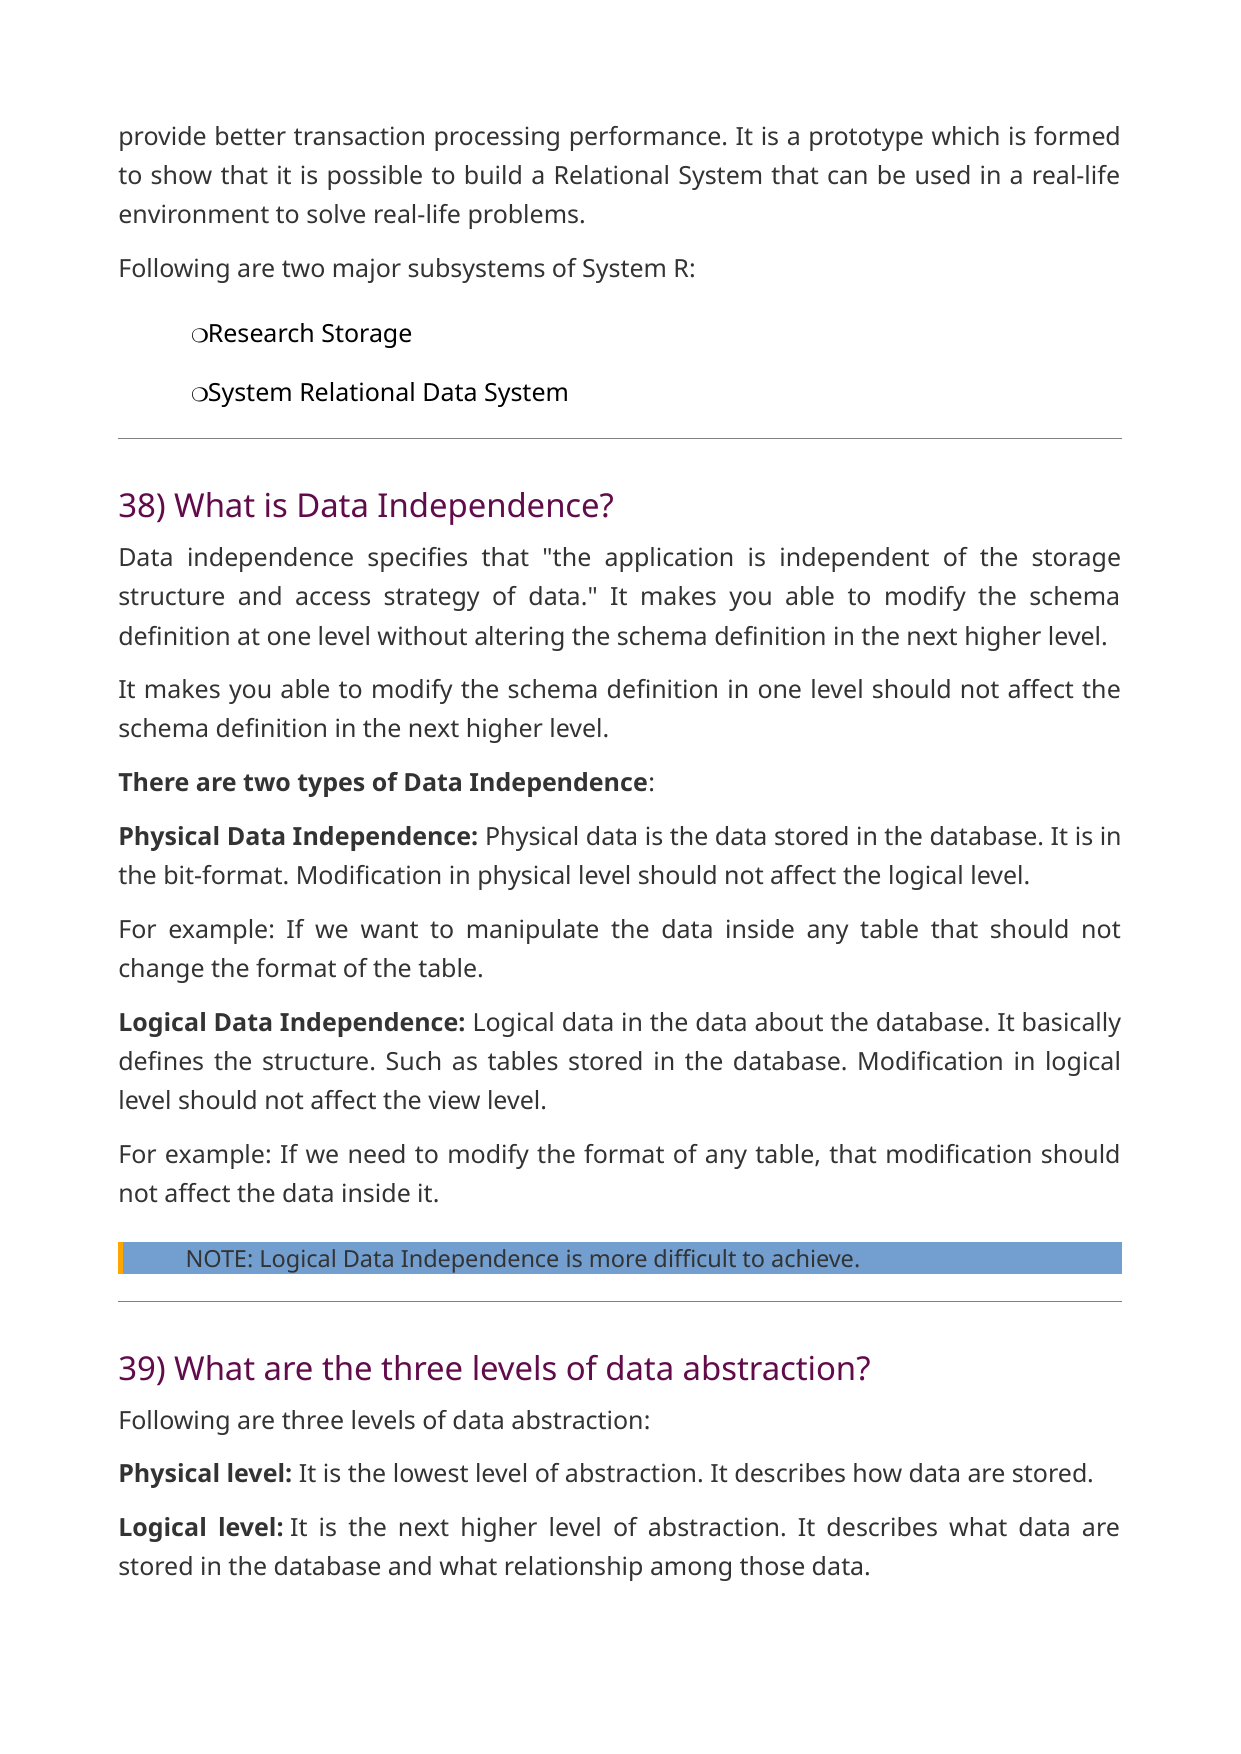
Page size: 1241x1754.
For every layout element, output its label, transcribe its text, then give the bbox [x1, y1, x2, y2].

text For example: If we want to manipulate the data inside any table that should not change the format of the table. [118, 911, 1122, 985]
text Physical level: It is the lowest level of abstraction. It describes how data are stored. [118, 1456, 1122, 1490]
subtitle 38) What is Data Independence? [118, 483, 1122, 527]
text Following are three levels of data abstraction: [118, 1402, 1122, 1436]
text Following are two major subsystems of System R: [118, 250, 1122, 284]
text Logical level: It is the next higher level of abstraction. It describes what data are stored in the database and what relationship among those data. [118, 1510, 1122, 1583]
text provide better transaction processing performance. It is a prototype which is formed to show that it is possible to build a Relational System that can be used in a real-life environment to solve real-life problems. [118, 118, 1122, 231]
text It makes you able to modify the schema definition in one level should not affect the schema definition in the next higher level. [118, 672, 1122, 745]
text Data independence specifies that "the application is independent of the storage structure and access strategy of data." It makes you able to modify the schema definition at one level without altering the schema definition in the next higher level. [118, 540, 1122, 652]
text There are two types of Data Independence: [118, 765, 1122, 799]
text For example: If we need to modify the format of any table, that modification should not affect the data inside it. [118, 1136, 1122, 1210]
subtitle 39) What are the three levels of data abstraction? [118, 1345, 1122, 1390]
text Logical Data Independence: Logical data in the data about the database. It basically defines the structure. Such as tables stored in the database. Modification in logical level should not affect the view level. [118, 1004, 1122, 1117]
subtitle NOTE: Logical Data Independence is more difficult to achieve. [123, 1242, 1122, 1274]
list Research Storage [118, 310, 1122, 349]
list System Relational Data System [118, 370, 1122, 409]
text Physical Data Independence: Physical data is the data stored in the database. It is in the bit-format. Modification in physical level should not affect the logical level. [118, 818, 1122, 892]
